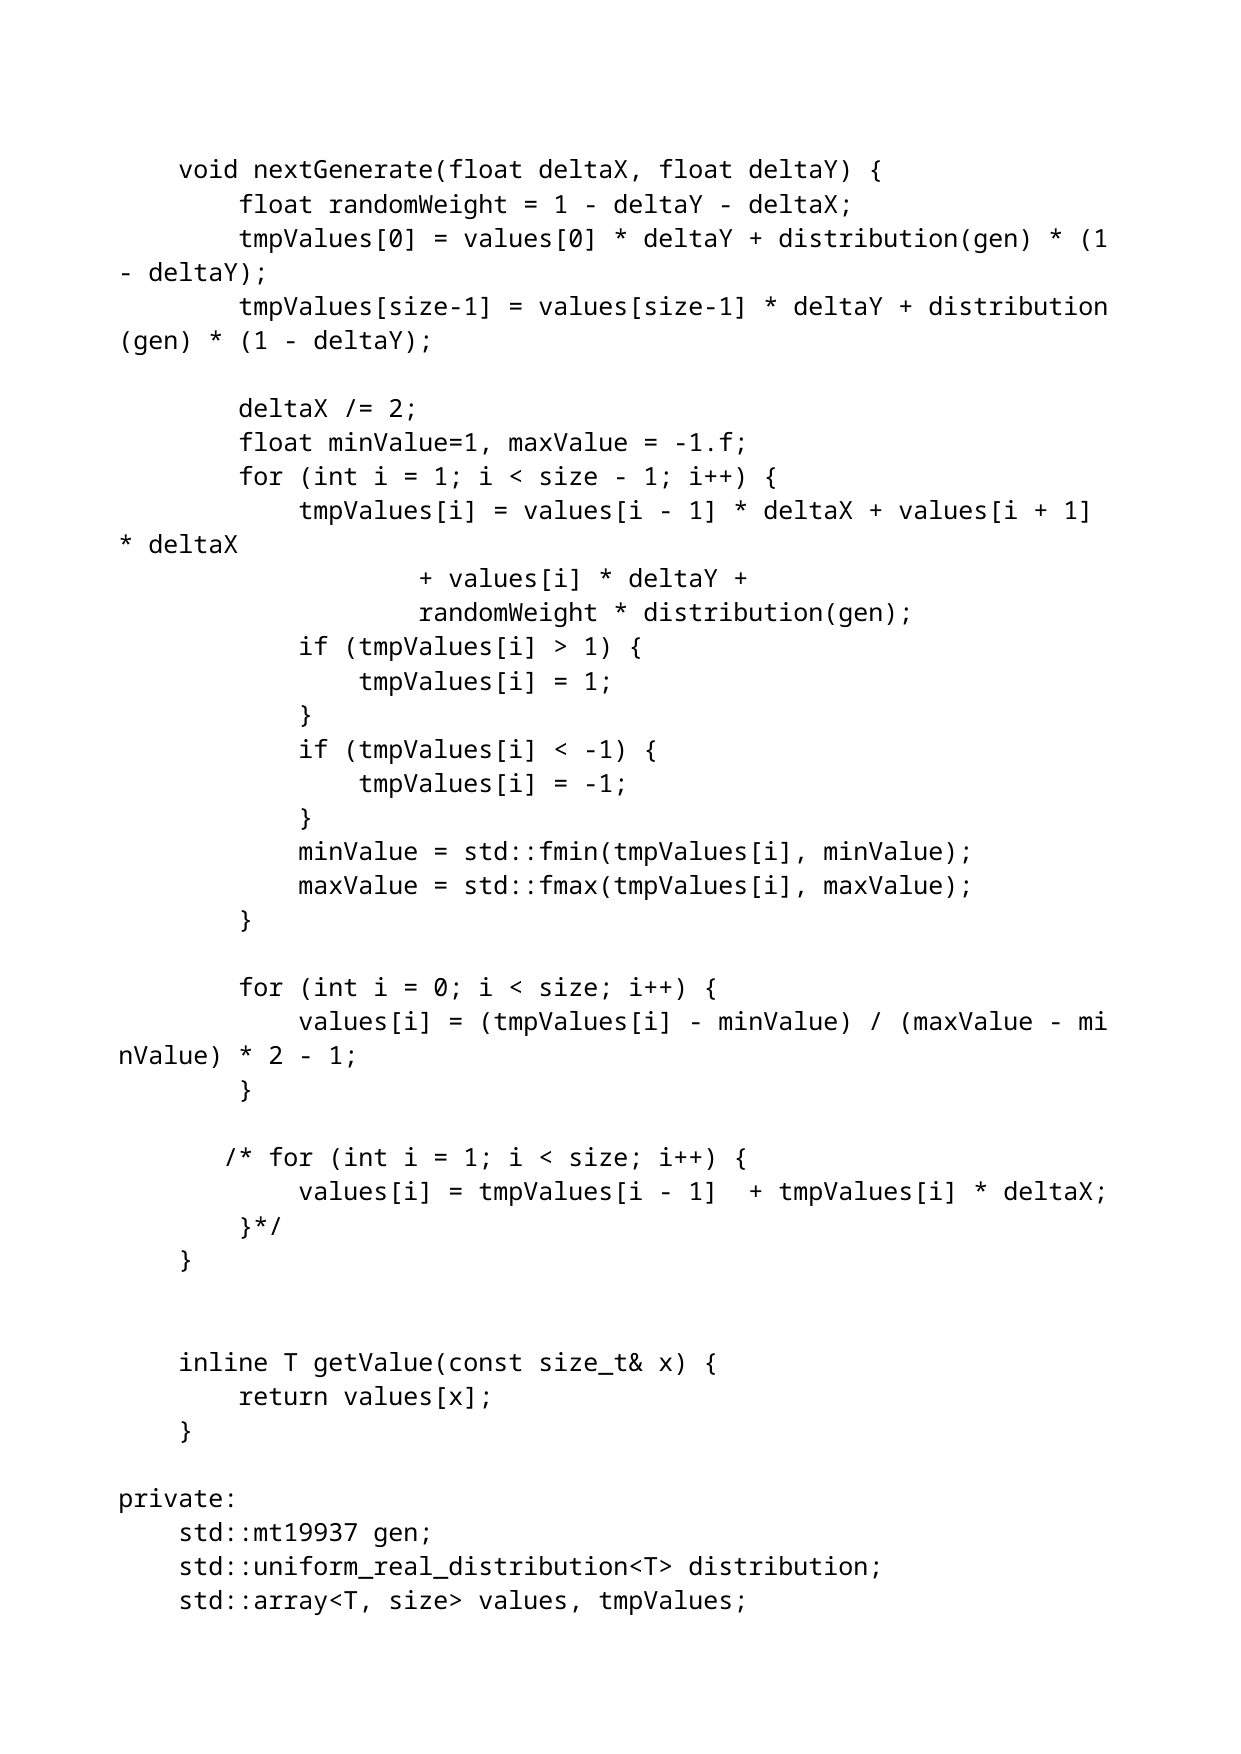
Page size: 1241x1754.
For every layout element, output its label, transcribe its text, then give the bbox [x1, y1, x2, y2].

text minValue = std::fmin(tmpValues[i], minValue); [118, 833, 1122, 867]
text std::uniform_real_distribution<T> distribution; [118, 1549, 1122, 1583]
text void nextGenerate(float deltaX, float deltaY) { [118, 152, 1122, 186]
text } [118, 1242, 1122, 1276]
text values[i] = (tmpValues[i] - minValue) / (maxValue - minValue) * 2 - 1; [118, 1004, 1122, 1072]
text for (int i = 1; i < size - 1; i++) { [118, 459, 1122, 493]
text values[i] = tmpValues[i - 1] + tmpValues[i] * deltaX; [118, 1174, 1122, 1208]
text tmpValues[i] = values[i - 1] * deltaX + values[i + 1] * deltaX [118, 493, 1122, 561]
text if (tmpValues[i] > 1) { [118, 629, 1122, 663]
text randomWeight * distribution(gen); [118, 595, 1122, 629]
text maxValue = std::fmax(tmpValues[i], maxValue); [118, 867, 1122, 902]
text } [118, 697, 1122, 731]
text + values[i] * deltaY + [118, 561, 1122, 595]
text inline T getValue(const size_t& x) { [118, 1344, 1122, 1378]
text /* for (int i = 1; i < size; i++) { [118, 1140, 1122, 1174]
text private: [118, 1481, 1122, 1515]
text }*/ [118, 1208, 1122, 1242]
text tmpValues[size-1] = values[size-1] * deltaY + distribution(gen) * (1 - deltaY); [118, 288, 1122, 357]
text tmpValues[0] = values[0] * deltaY + distribution(gen) * (1 - deltaY); [118, 220, 1122, 288]
text } [118, 1412, 1122, 1447]
text float randomWeight = 1 - deltaY - deltaX; [118, 186, 1122, 220]
text return values[x]; [118, 1378, 1122, 1412]
text } [118, 902, 1122, 936]
text std::mt19937 gen; [118, 1515, 1122, 1549]
text for (int i = 0; i < size; i++) { [118, 970, 1122, 1004]
text tmpValues[i] = 1; [118, 663, 1122, 697]
text std::array<T, size> values, tmpValues; [118, 1583, 1122, 1617]
text tmpValues[i] = -1; [118, 765, 1122, 799]
text } [118, 1072, 1122, 1106]
text } [118, 799, 1122, 833]
text if (tmpValues[i] < -1) { [118, 731, 1122, 765]
text deltaX /= 2; [118, 391, 1122, 425]
text float minValue=1, maxValue = -1.f; [118, 425, 1122, 459]
